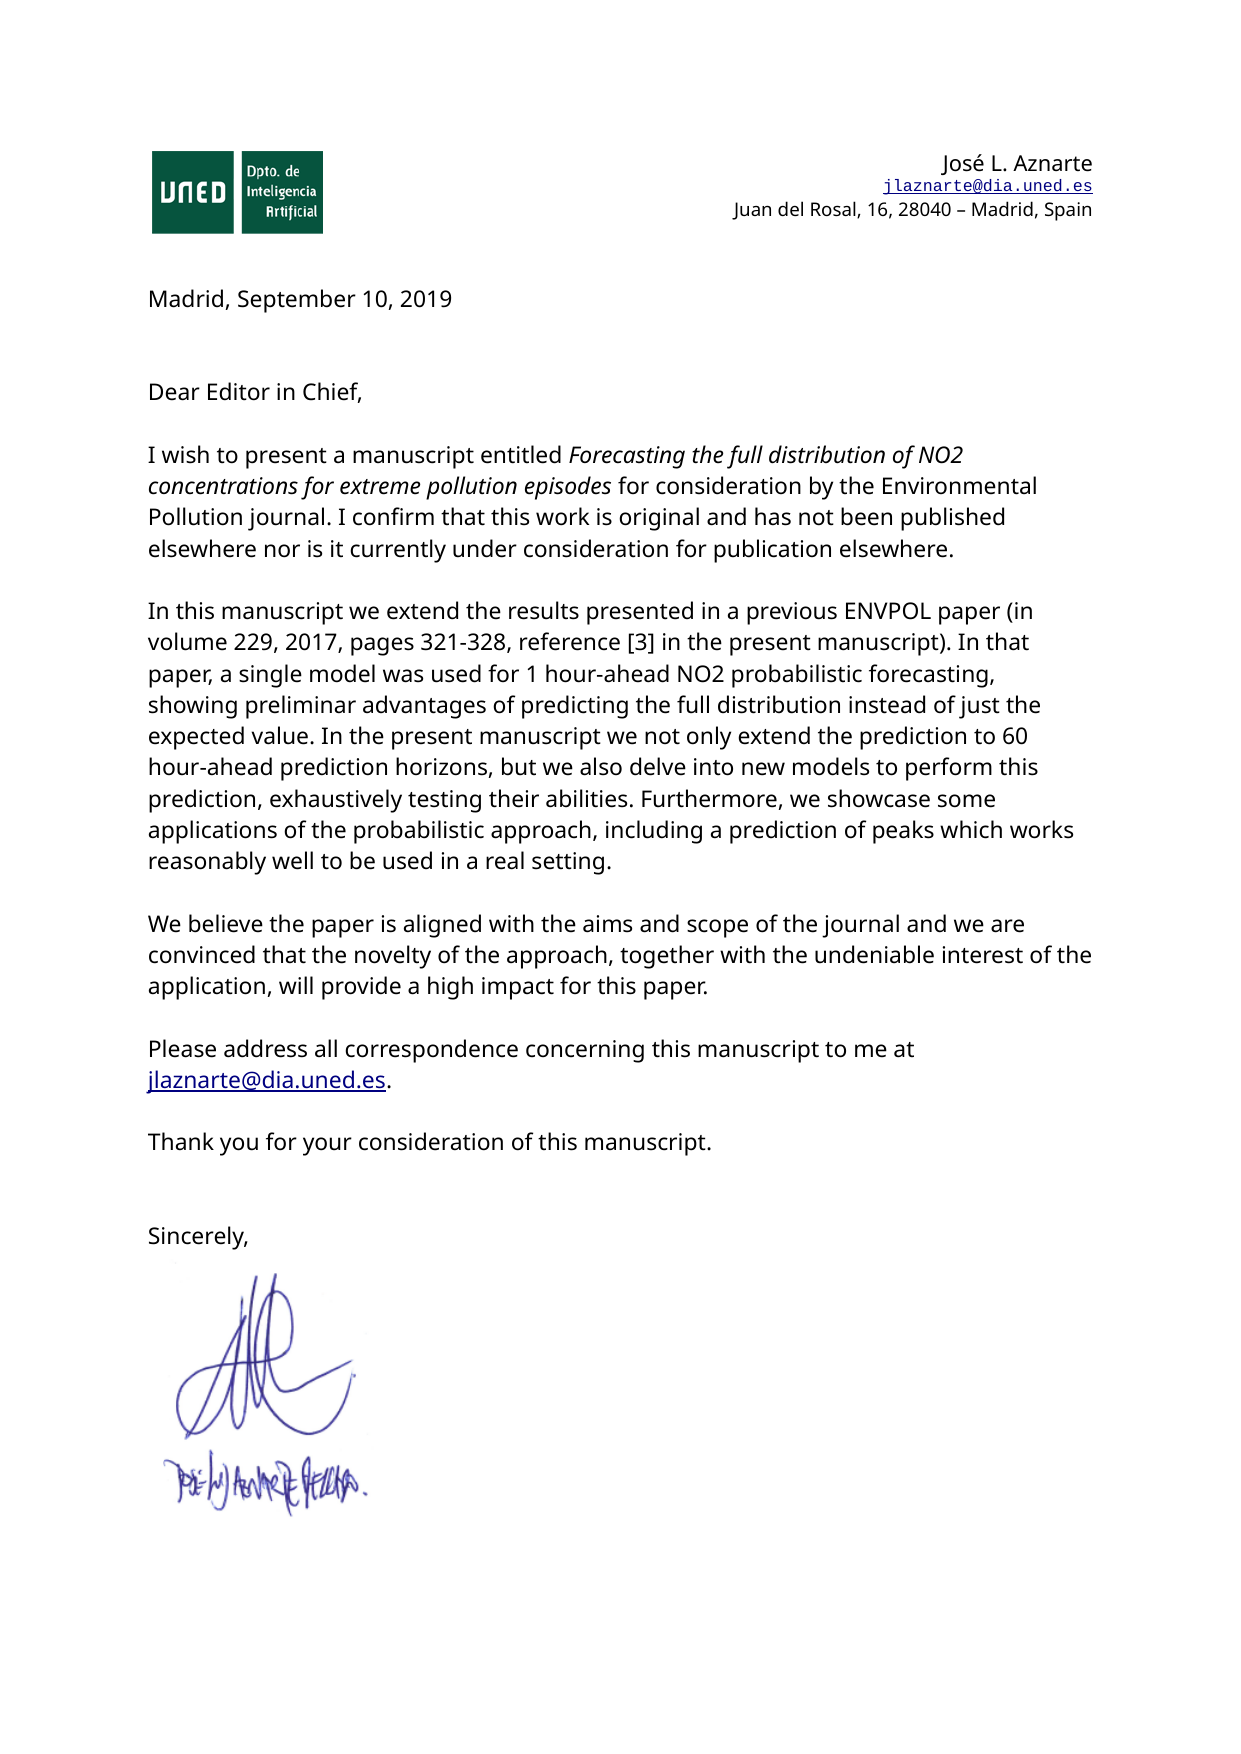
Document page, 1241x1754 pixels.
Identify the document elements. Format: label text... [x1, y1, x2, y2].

text In this manuscript we extend the results presented in a previous ENVPOL paper (in volume 229, 2017, pages 321-328, reference [3] in the present manuscript). In that paper, a single model was used for 1 hour-ahead NO2 probabilistic forecasting, showing preliminar advantages of predicting the full distribution instead of just the expected value. In the present manuscript we not only extend the prediction to 60 hour-ahead prediction horizons, but we also delve into new models to perform this prediction, exhaustively testing their abilities. Furthermore, we showcase some applications of the probabilistic approach, including a prediction of peaks which works reasonably well to be used in a real setting. [148, 595, 1093, 876]
text We believe the paper is aligned with the aims and scope of the journal and we are convinced that the novelty of the approach, together with the undeniable interest of the application, will provide a high impact for this paper. [148, 907, 1093, 1001]
text Madrid, September 10, 2019 [148, 282, 1093, 314]
text Please address all correspondence concerning this manuscript to me at jlaznarte@dia.uned.es. [148, 1032, 1093, 1095]
text Dear Editor in Chief, [148, 376, 1093, 407]
text Sincerely, [148, 1220, 1093, 1251]
text Thank you for your consideration of this manuscript. [148, 1126, 1093, 1157]
picture [148, 147, 326, 237]
text I wish to present a manuscript entitled Forecasting the full distribution of NO2 concentrations for extreme pollution episodes for consideration by the Environmental Pollution journal. I confirm that this work is original and has not been published elsewhere nor is it currently under consideration for publication elsewhere. [148, 439, 1093, 564]
picture [163, 1259, 374, 1519]
